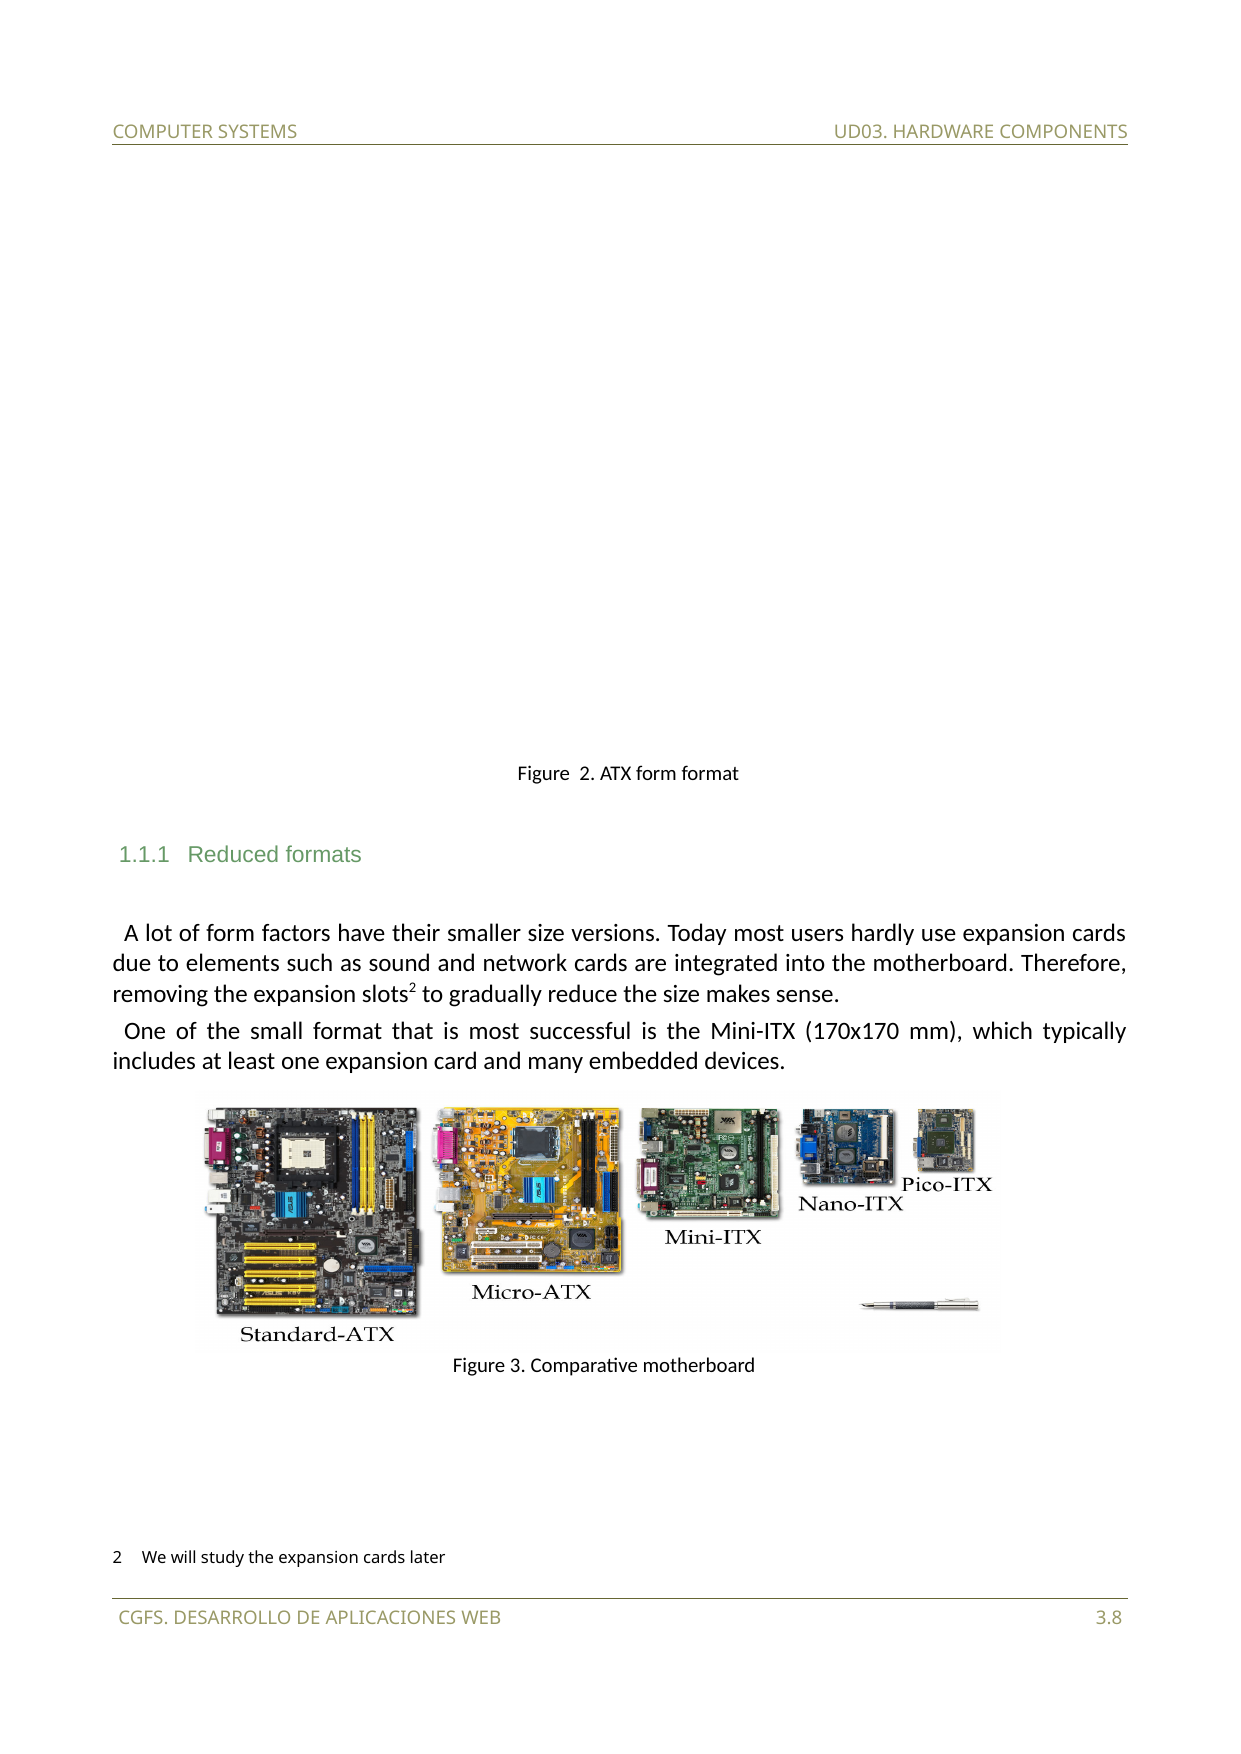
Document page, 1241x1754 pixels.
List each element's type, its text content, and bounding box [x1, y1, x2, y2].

text A lot of form factors have their smaller size versions. Today most users hardly use expansion cards due to elements such as sound and network cards are integrated into the motherboard. Therefore, removing the expansion slots to gradually reduce the size makes sense. [112, 917, 1128, 1008]
text Figure 2. ATX form format [112, 760, 1128, 785]
text One of the small format that is most successful is the Mini-ITX (170x170 mm), which typically includes at least one expansion card and many embedded devices. [112, 1015, 1128, 1076]
text Figure 3. Comparative motherboard [168, 1097, 1028, 1378]
subtitle Reduced formats [112, 841, 1128, 867]
text We will study the expansion cards later [112, 1546, 1128, 1569]
picture [195, 1090, 1001, 1353]
